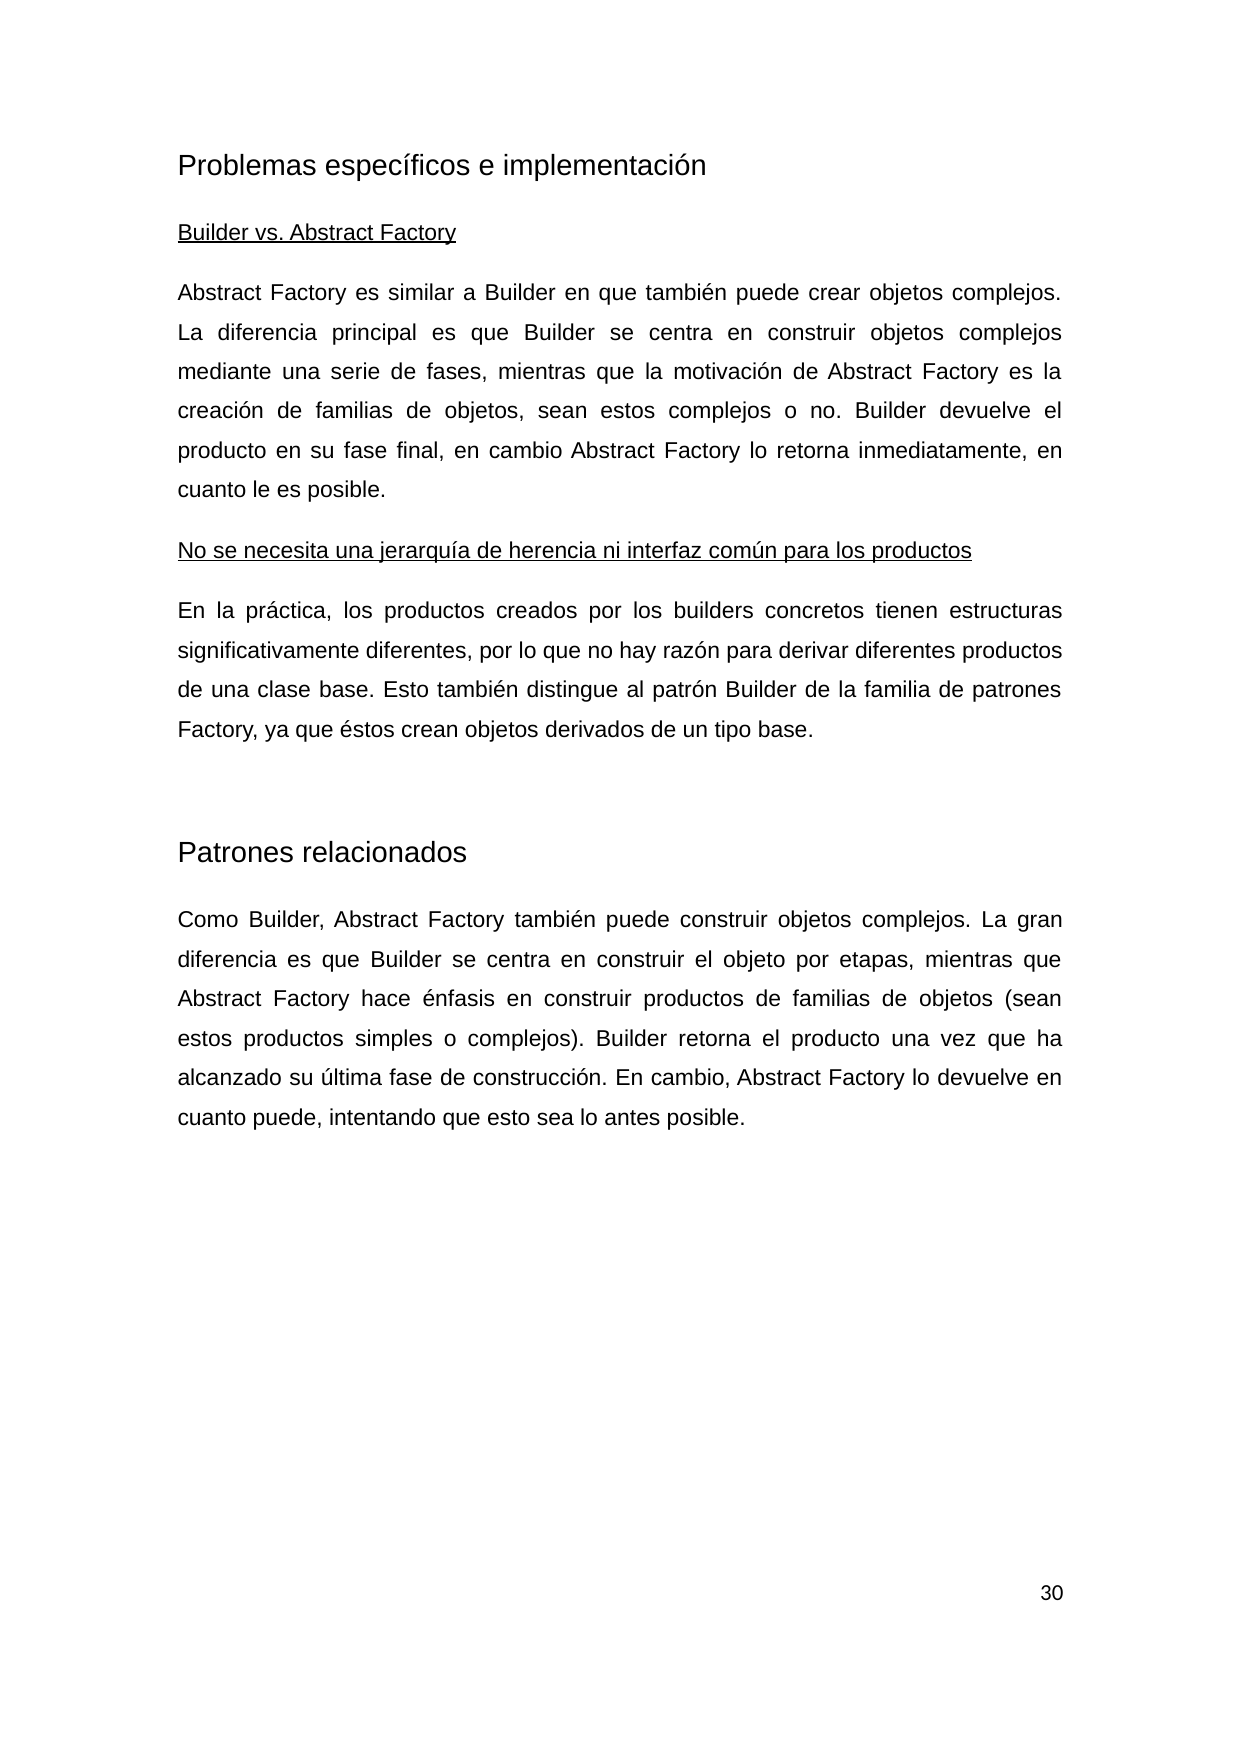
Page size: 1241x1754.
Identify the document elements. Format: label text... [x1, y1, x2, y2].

text Problemas específicos e implementación [177, 148, 1063, 181]
text Builder vs. Abstract Factory [177, 219, 1063, 245]
text Patrones relacionados [177, 835, 1063, 869]
text No se necesita una jerarquía de herencia ni interfaz común para los productos [177, 537, 1063, 563]
text En la práctica, los productos creados por los builders concretos tienen estructuras significativamente diferentes, por lo que no hay razón para derivar diferentes productos de una clase base. Esto también distingue al patrón Builder de la familia de patrones Factory, ya que éstos crean objetos derivados de un tipo base. [177, 597, 1063, 742]
text Abstract Factory es similar a Builder en que también puede crear objetos complejos. La diferencia principal es que Builder se centra en construir objetos complejos mediante una serie de fases, mientras que la motivación de Abstract Factory es la creación de familias de objetos, sean estos complejos o no. Builder devuelve el producto en su fase final, en cambio Abstract Factory lo retorna inmediatamente, en cuanto le es posible. [177, 279, 1063, 503]
text Como Builder, Abstract Factory también puede construir objetos complejos. La gran diferencia es que Builder se centra en construir el objeto por etapas, mientras que Abstract Factory hace énfasis en construir productos de familias de objetos (sean estos productos simples o complejos). Builder retorna el producto una vez que ha alcanzado su última fase de construcción. En cambio, Abstract Factory lo devuelve en cuanto puede, intentando que esto sea lo antes posible. [177, 906, 1063, 1130]
